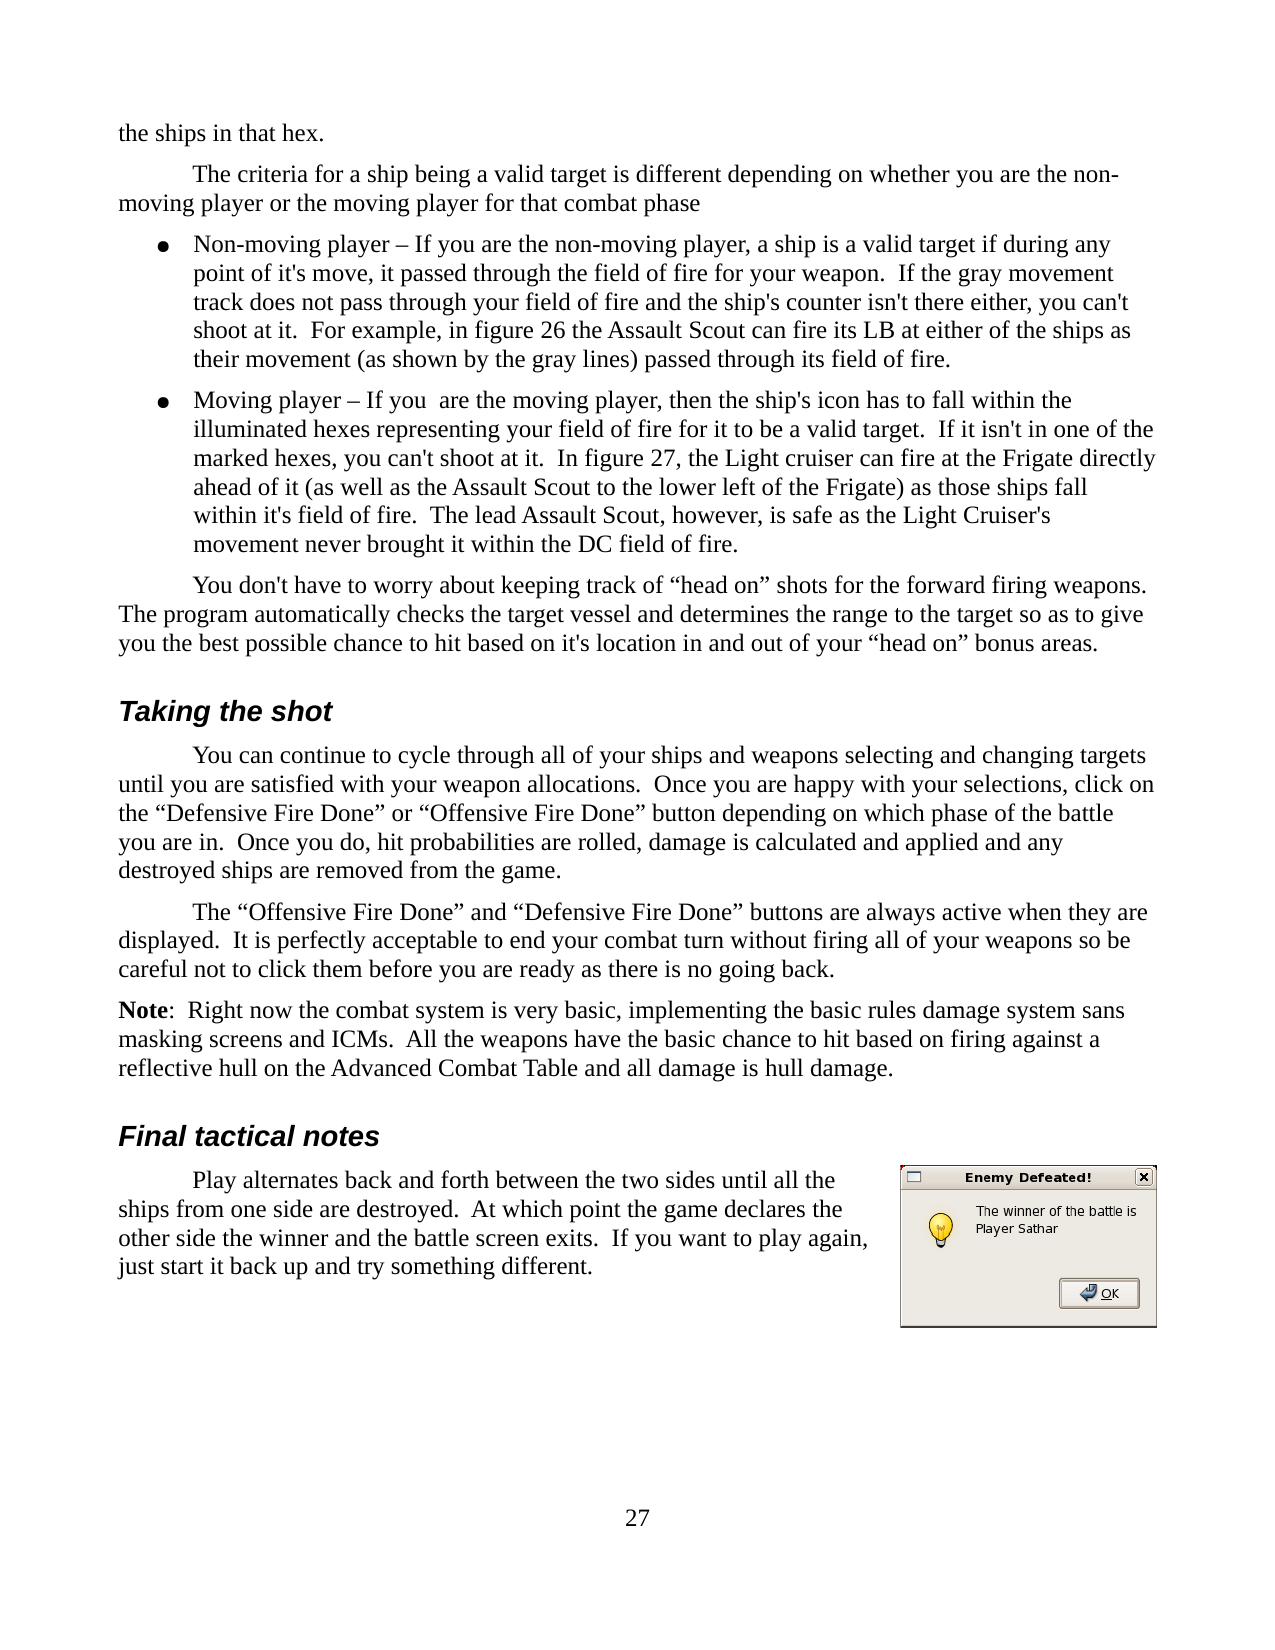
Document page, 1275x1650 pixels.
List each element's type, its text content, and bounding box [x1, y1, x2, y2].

picture [900, 1165, 1157, 1328]
text The criteria for a ship being a valid target is different depending on whether you are the non-moving player or the moving player for that combat phase [118, 159, 1157, 217]
list Non-moving player – If you are the non-moving player, a ship is a valid target if during any point of it's move, it passed through the field of fire for your weapon. If the gray movement track does not pass through your field of fire and the ship's counter isn't there either, you can't shoot at it. For example, in figure 26 the Assault Scout can fire its LB at either of the ships as their movement (as shown by the gray lines) passed through its field of fire. [156, 229, 1157, 373]
text The “Offensive Fire Done” and “Defensive Fire Done” buttons are always active when they are displayed. It is perfectly acceptable to end your combat turn without firing all of your weapons so be careful not to click them before you are ready as there is no going back. [118, 897, 1157, 983]
subtitle Taking the shot [118, 694, 1157, 728]
text Note: Right now the combat system is very basic, implementing the basic rules damage system sans masking screens and ICMs. All the weapons have the basic chance to hit based on firing against a reflective hull on the Advanced Combat Table and all damage is hull damage. [118, 995, 1157, 1082]
subtitle Final tactical notes [118, 1119, 1157, 1153]
text the ships in that hex. [118, 118, 1157, 147]
list Moving player – If you are the moving player, then the ship's icon has to fall within the illuminated hexes representing your field of fire for it to be a valid target. If it isn't in one of the marked hexes, you can't shoot at it. In figure 27, the Light cruiser can fire at the Frigate directly ahead of it (as well as the Assault Scout to the lower left of the Frigate) as those ships fall within it's field of fire. The lead Assault Scout, however, is safe as the Light Cruiser's movement never brought it within the DC field of fire. [156, 386, 1157, 558]
text Play alternates back and forth between the two sides until all the ships from one side are destroyed. At which point the game declares the other side the winner and the battle screen exits. If you want to play again, just start it back up and try something different. [118, 1165, 900, 1280]
text You can continue to cycle through all of your ships and weapons selecting and changing targets until you are satisfied with your weapon allocations. Once you are happy with your selections, click on the “Defensive Fire Done” or “Offensive Fire Done” button depending on which phase of the battle you are in. Once you do, hit probabilities are rolled, damage is calculated and applied and any destroyed ships are removed from the game. [118, 740, 1157, 884]
text You don't have to worry about keeping track of “head on” shots for the forward firing weapons. The program automatically checks the target vessel and determines the range to the target so as to give you the best possible chance to hit based on it's location in and out of your “head on” bonus areas. [118, 571, 1157, 657]
